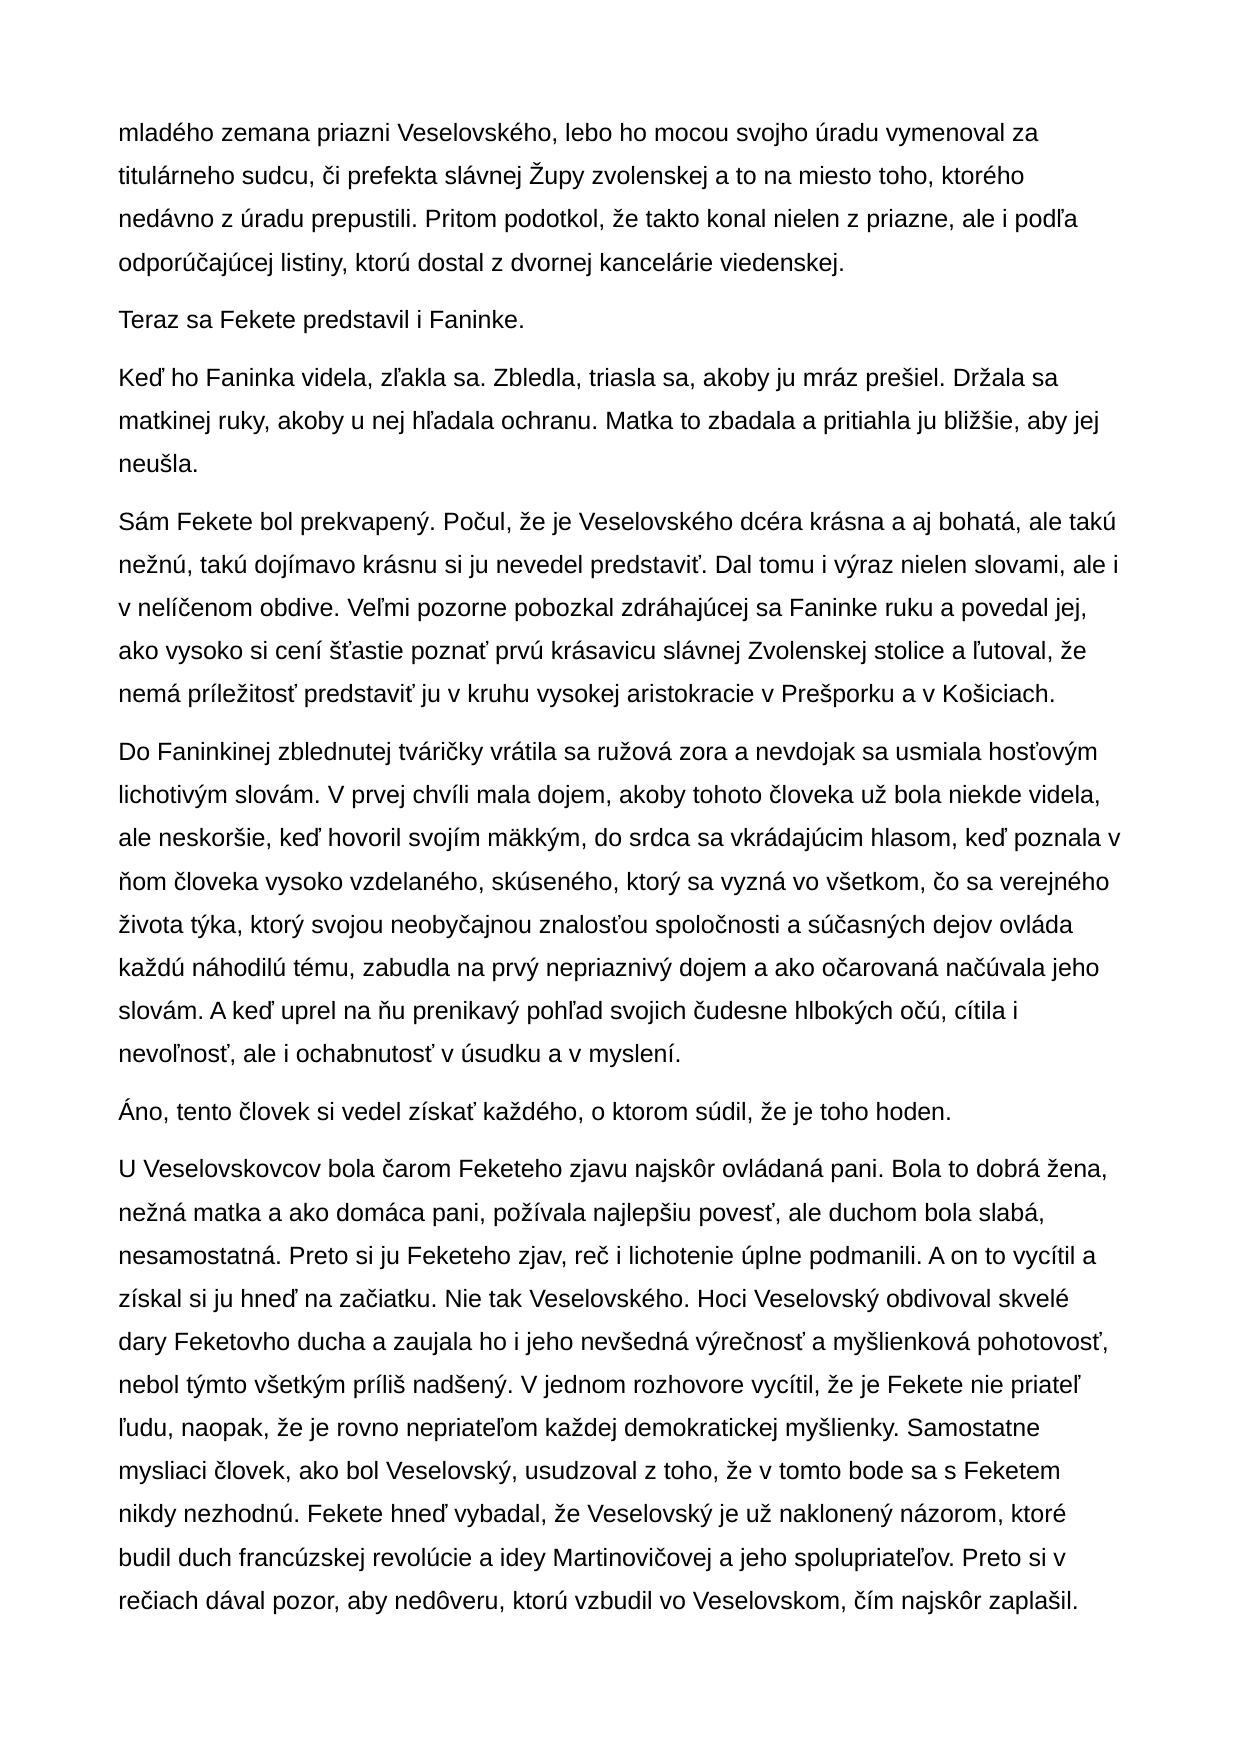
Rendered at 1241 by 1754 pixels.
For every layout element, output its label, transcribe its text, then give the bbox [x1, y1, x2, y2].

text Sám Fekete bol prekvapený. Počul, že je Veselovského dcéra krásna a aj bohatá, ale takú nežnú, takú dojímavo krásnu si ju nevedel predstaviť. Dal tomu i výraz nielen slovami, ale i v nelíčenom obdive. Veľmi pozorne pobozkal zdráhajúcej sa Faninke ruku a povedal jej, ako vysoko si cení šťastie poznať prvú krásavicu slávnej Zvolenskej stolice a ľutoval, že nemá príležitosť predstaviť ju v kruhu vysokej aristokracie v Prešporku a v Košiciach. [118, 507, 1122, 708]
text Do Faninkinej zblednutej tváričky vrátila sa ružová zora a nevdojak sa usmiala hosťovým lichotivým slovám. V prvej chvíli mala dojem, akoby tohoto človeka už bola niekde videla, ale neskoršie, keď hovoril svojím mäkkým, do srdca sa vkrádajúcim hlasom, keď poznala v ňom človeka vysoko vzdelaného, skúseného, ktorý sa vyzná vo všetkom, čo sa verejného života týka, ktorý svojou neobyčajnou znalosťou spoločnosti a súčasných dejov ovláda každú náhodilú tému, zabudla na prvý nepriaznivý dojem a ako očarovaná načúvala jeho slovám. A keď uprel na ňu prenikavý pohľad svojich čudesne hlbokých očú, cítila i nevoľnosť, ale i ochabnutosť v úsudku a v myslení. [118, 737, 1122, 1068]
text mladého zemana priazni Veselovského, lebo ho mocou svojho úradu vymenoval za titulárneho sudcu, či prefekta slávnej Župy zvolenskej a to na miesto toho, ktorého nedávno z úradu prepustili. Pritom podotkol, že takto konal nielen z priazne, ale i podľa odporúčajúcej listiny, ktorú dostal z dvornej kancelárie viedenskej. [118, 118, 1122, 276]
text U Veselovskovcov bola čarom Feketeho zjavu najskôr ovládaná pani. Bola to dobrá žena, nežná matka a ako domáca pani, požívala najlepšiu povesť, ale duchom bola slabá, nesamostatná. Preto si ju Feketeho zjav, reč i lichotenie úplne podmanili. A on to vycítil a získal si ju hneď na začiatku. Nie tak Veselovského. Hoci Veselovský obdivoval skvelé dary Feketovho ducha a zaujala ho i jeho nevšedná výrečnosť a myšlienková pohotovosť, nebol týmto všetkým príliš nadšený. V jednom rozhovore vycítil, že je Fekete nie priateľ ľudu, naopak, že je rovno nepriateľom každej demokratickej myšlienky. Samostatne mysliaci človek, ako bol Veselovský, usudzoval z toho, že v tomto bode sa s Feketem nikdy nezhodnú. Fekete hneď vybadal, že Veselovský je už naklonený názorom, ktoré budil duch francúzskej revolúcie a idey Martinovičovej a jeho spolupriateľov. Preto si v rečiach dával pozor, aby nedôveru, ktorú vzbudil vo Veselovskom, čím najskôr zaplašil. [118, 1154, 1122, 1614]
text Teraz sa Fekete predstavil i Faninke. [118, 305, 1122, 334]
text Keď ho Faninka videla, zľakla sa. Zbledla, triasla sa, akoby ju mráz prešiel. Držala sa matkinej ruky, akoby u nej hľadala ochranu. Matka to zbadala a pritiahla ju bližšie, aby jej neušla. [118, 363, 1122, 478]
text Áno, tento človek si vedel získať každého, o ktorom súdil, že je toho hoden. [118, 1097, 1122, 1125]
